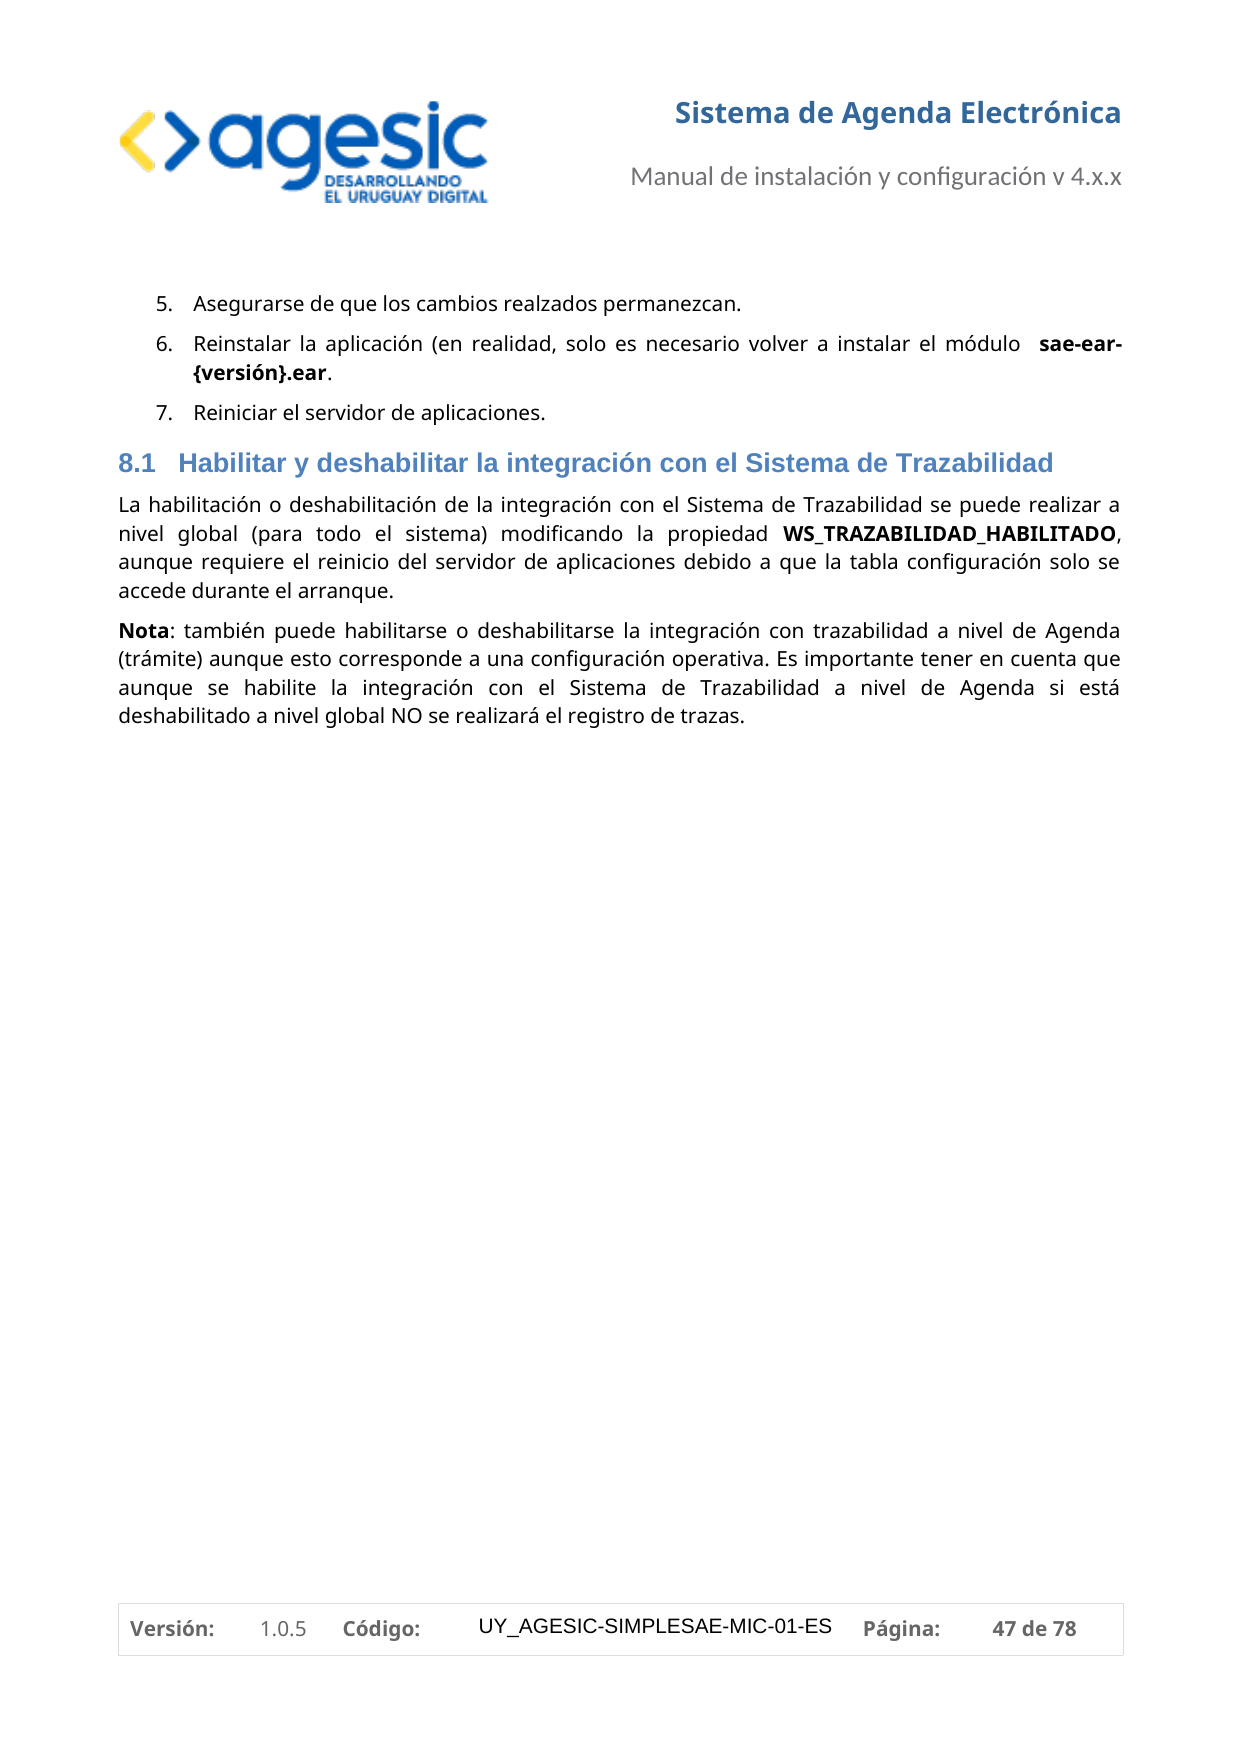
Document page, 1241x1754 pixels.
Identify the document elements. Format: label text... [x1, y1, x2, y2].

list Reinstalar la aplicación (en realidad, solo es necesario volver a instalar el módulo sae-ear-{versión}.ear. [156, 329, 1122, 386]
picture [119, 101, 489, 203]
subtitle Habilitar y deshabilitar la integración con el Sistema de Trazabilidad [118, 447, 1122, 479]
list Asegurarse de que los cambios realzados permanezcan. [156, 289, 1122, 318]
list Reiniciar el servidor de aplicaciones. [156, 398, 1122, 427]
text La habilitación o deshabilitación de la integración con el Sistema de Trazabilidad se puede realizar a nivel global (para todo el sistema) modificando la propiedad WS_TRAZABILIDAD_HABILITADO, aunque requiere el reinicio del servidor de aplicaciones debido a que la tabla configuración solo se accede durante el arranque. [118, 490, 1122, 604]
text Nota: también puede habilitarse o deshabilitarse la integración con trazabilidad a nivel de Agenda (trámite) aunque esto corresponde a una configuración operativa. Es importante tener en cuenta que aunque se habilite la integración con el Sistema de Trazabilidad a nivel de Agenda si está deshabilitado a nivel global NO se realizará el registro de trazas. [118, 616, 1122, 730]
